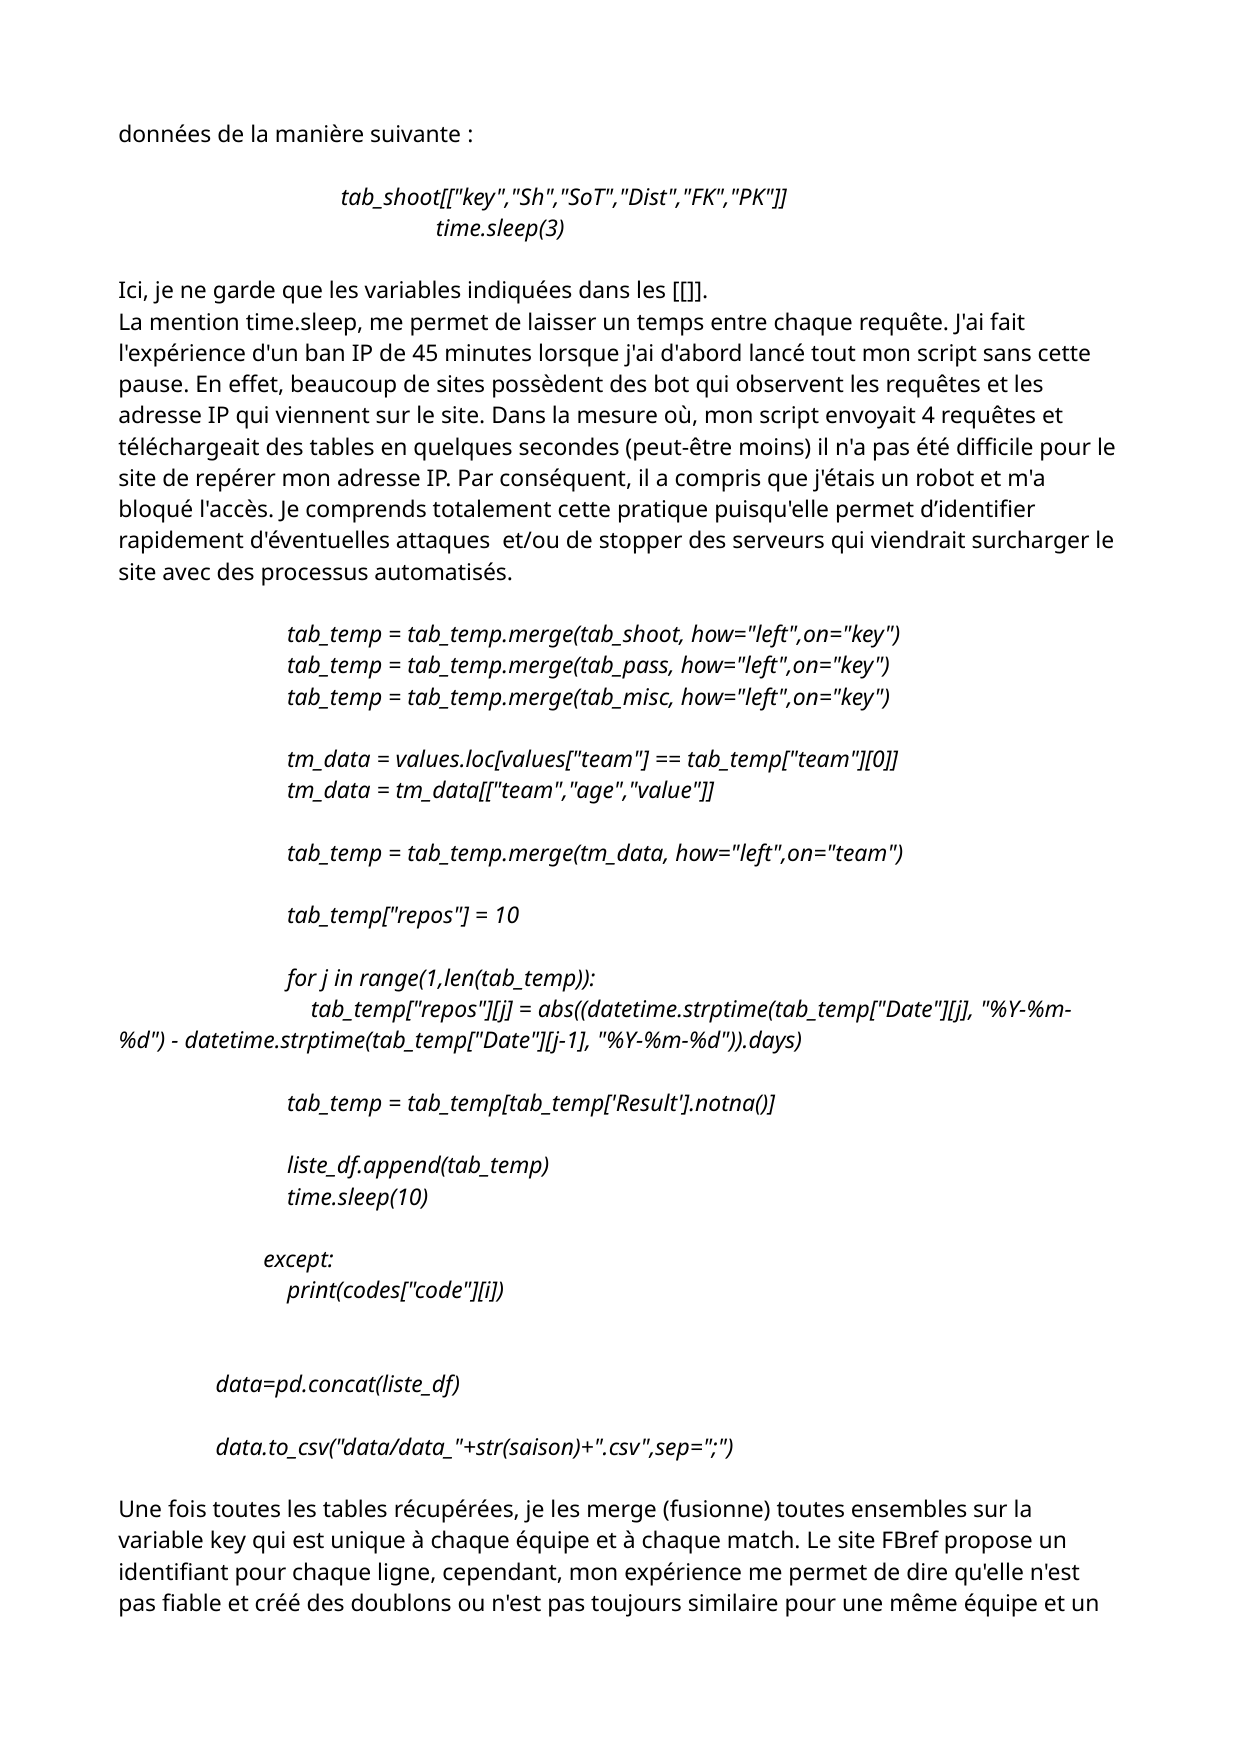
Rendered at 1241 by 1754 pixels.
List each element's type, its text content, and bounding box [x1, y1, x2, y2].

text tab_temp["repos"] = 10 [118, 899, 1122, 931]
text tab_temp = tab_temp[tab_temp['Result'].notna()] [118, 1087, 1122, 1118]
text time.sleep(10) [118, 1181, 1122, 1212]
text for j in range(1,len(tab_temp)): [118, 962, 1122, 993]
text time.sleep(3) [118, 212, 1122, 243]
text tab_temp = tab_temp.merge(tab_misc, how="left",on="key") [118, 681, 1122, 712]
text tab_temp = tab_temp.merge(tm_data, how="left",on="team") [118, 837, 1122, 868]
text données de la manière suivante : [118, 118, 1122, 149]
text La mention time.sleep, me permet de laisser un temps entre chaque requête. J'ai fait l'expérience d'un ban IP de 45 minutes lorsque j'ai d'abord lancé tout mon script sans cette pause. En effet, beaucoup de sites possèdent des bot qui observent les requêtes et les adresse IP qui viennent sur le site. Dans la mesure où, mon script envoyait 4 requêtes et téléchargeait des tables en quelques secondes (peut-être moins) il n'a pas été difficile pour le site de repérer mon adresse IP. Par conséquent, il a compris que j'étais un robot et m'a bloqué l'accès. Je comprends totalement cette pratique puisqu'elle permet d’identifier rapidement d'éventuelles attaques et/ou de stopper des serveurs qui viendrait surcharger le site avec des processus automatisés. [118, 306, 1122, 587]
text Ici, je ne garde que les variables indiquées dans les [[]]. [118, 274, 1122, 306]
text data=pd.concat(liste_df) [118, 1368, 1122, 1399]
text tab_shoot[["key","Sh","SoT","Dist","FK","PK"]] [118, 181, 1122, 212]
text tab_temp = tab_temp.merge(tab_shoot, how="left",on="key") [118, 618, 1122, 649]
text except: [118, 1243, 1122, 1274]
text print(codes["code"][i]) [118, 1274, 1122, 1306]
text data.to_csv("data/data_"+str(saison)+".csv",sep=";") [118, 1431, 1122, 1462]
text liste_df.append(tab_temp) [118, 1149, 1122, 1181]
text tab_temp["repos"][j] = abs((datetime.strptime(tab_temp["Date"][j], "%Y-%m-%d") - datetime.strptime(tab_temp["Date"][j-1], "%Y-%m-%d")).days) [118, 993, 1122, 1056]
text tm_data = tm_data[["team","age","value"]] [118, 774, 1122, 806]
text Une fois toutes les tables récupérées, je les merge (fusionne) toutes ensembles sur la variable key qui est unique à chaque équipe et à chaque match. Le site FBref propose un identifiant pour chaque ligne, cependant, mon expérience me permet de dire qu'elle n'est pas fiable et créé des doublons ou n'est pas toujours similaire pour une même équipe et un [118, 1493, 1122, 1618]
text tab_temp = tab_temp.merge(tab_pass, how="left",on="key") [118, 649, 1122, 681]
text tm_data = values.loc[values["team"] == tab_temp["team"][0]] [118, 743, 1122, 774]
